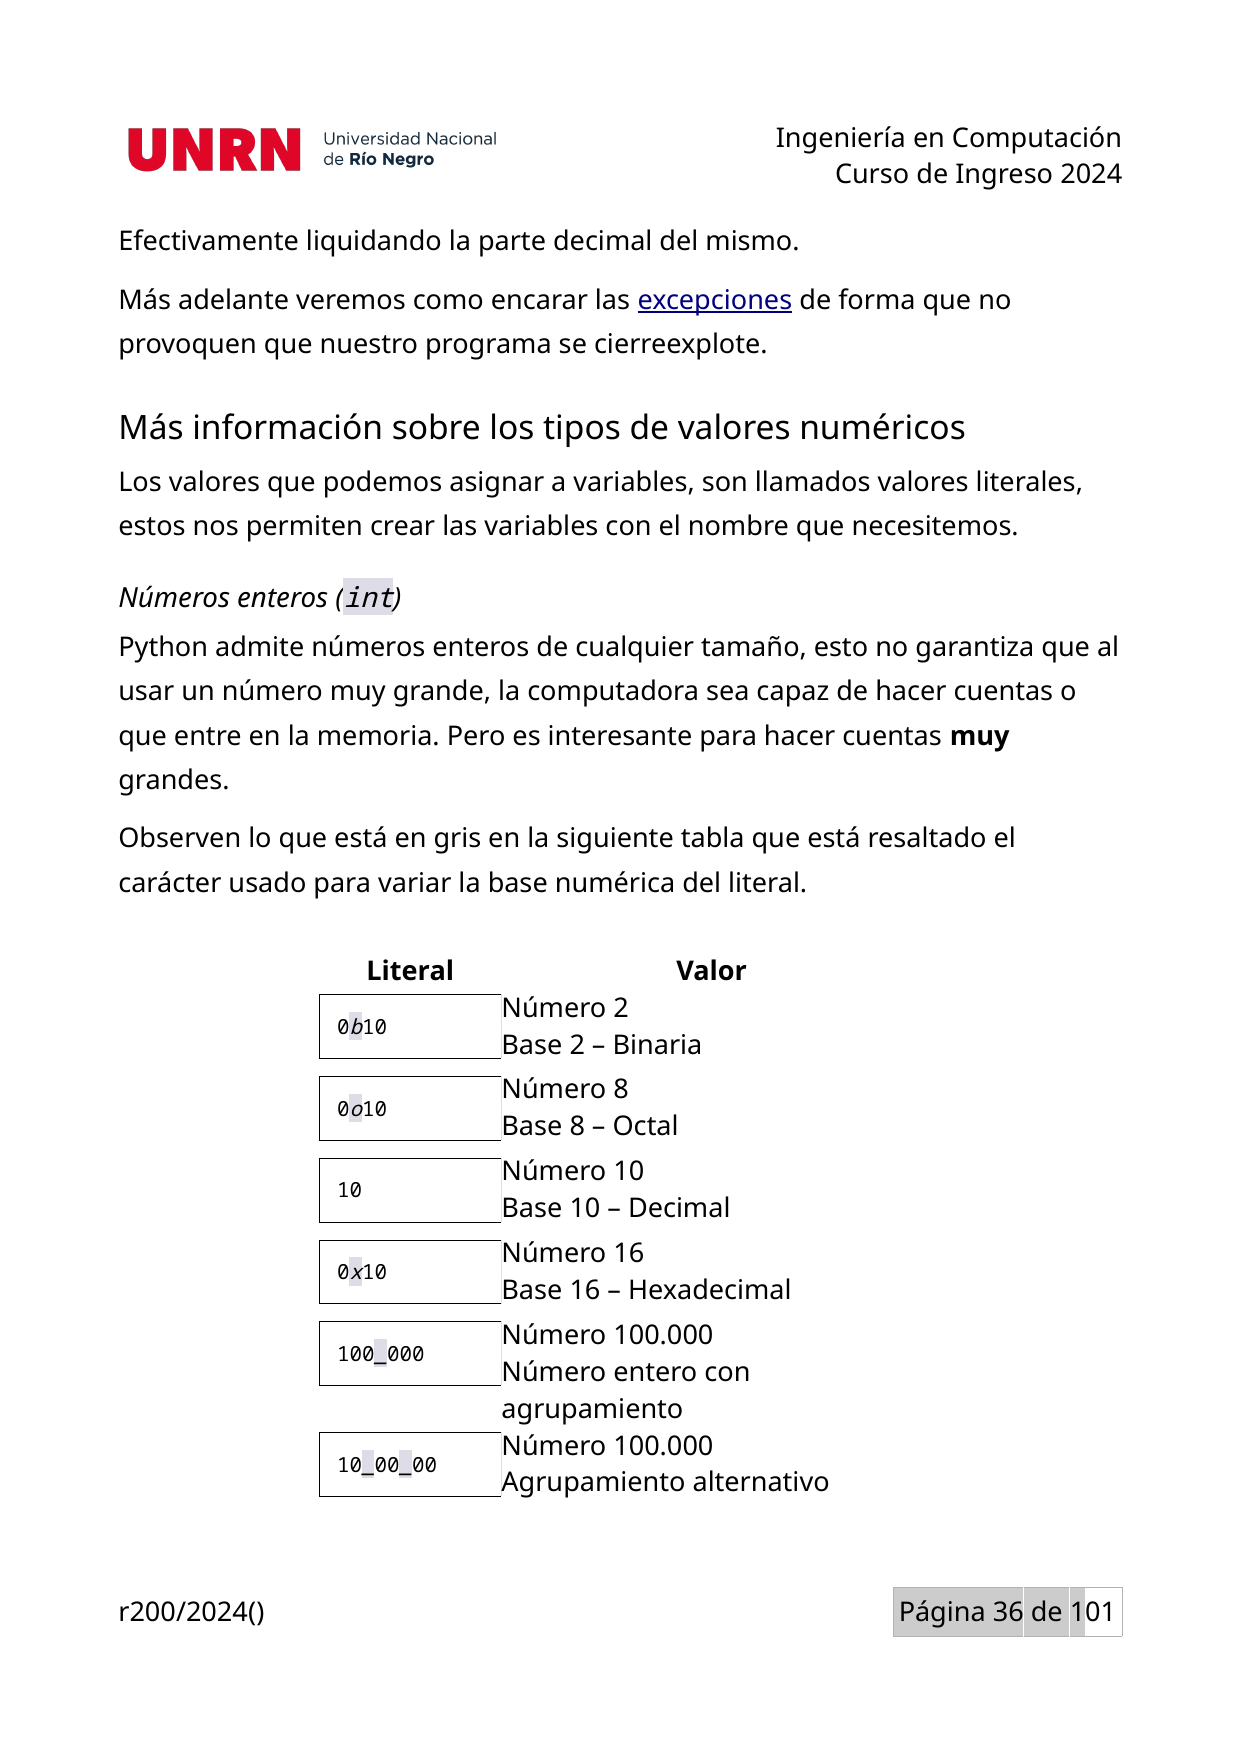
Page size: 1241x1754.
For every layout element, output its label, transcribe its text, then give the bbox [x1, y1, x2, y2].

table_cell 0o10 [320, 1077, 501, 1140]
text Python admite números enteros de cualquier tamaño, esto no garantiza que al usar un número muy grande, la computadora sea capaz de hacer cuentas o que entre en la memoria. Pero es interesante para hacer cuentas muy grandes. [118, 628, 1122, 797]
table_cell [319, 1059, 501, 1070]
table_header Valor [501, 951, 921, 988]
table_cell Número 100.000 Agrupamiento alternativo [501, 1426, 921, 1508]
subtitle Números enteros (int) [118, 577, 1122, 615]
table_cell 0b10 [320, 995, 501, 1058]
subtitle Más información sobre los tipos de valores numéricos [118, 404, 1122, 449]
text Observen lo que está en gris en la siguiente tabla que está resaltado el carácter usado para variar la base numérica del literal. [118, 819, 1122, 900]
table_cell [319, 1315, 501, 1321]
text Más adelante veremos como encarar las excepciones de forma que no provoquen que nuestro programa se cierreexplote. [118, 280, 1122, 361]
table_cell Número 8 Base 8 – Octal [501, 1070, 921, 1152]
text Los valores que podemos asignar a variables, son llamados valores literales, estos nos permiten crear las variables con el nombre que necesitemos. [118, 462, 1122, 543]
table_cell [319, 1070, 501, 1076]
table_cell [319, 988, 501, 994]
table_cell [319, 1223, 501, 1233]
picture [118, 118, 505, 180]
table_cell Número 100.000 Número entero con agrupamiento [501, 1315, 921, 1426]
table_cell [319, 1386, 501, 1426]
table_cell [319, 1497, 501, 1508]
table_cell [319, 1426, 501, 1432]
table_cell [319, 1234, 501, 1240]
table_cell 10_00_00 [320, 1433, 501, 1496]
table_cell [319, 1141, 501, 1152]
table_header Literal [319, 951, 501, 988]
table_cell Número 10 Base 10 – Decimal [501, 1152, 921, 1233]
table_cell 10 [320, 1159, 501, 1222]
table_cell 100_000 [320, 1322, 501, 1385]
table_cell Número 2 Base 2 – Binaria [501, 988, 921, 1070]
text Efectivamente liquidando la parte decimal del mismo. [118, 221, 1122, 258]
table_cell Número 16 Base 16 – Hexadecimal [501, 1234, 921, 1315]
table_cell [319, 1152, 501, 1158]
table_cell [319, 1304, 501, 1315]
table_cell 0x10 [320, 1241, 501, 1303]
